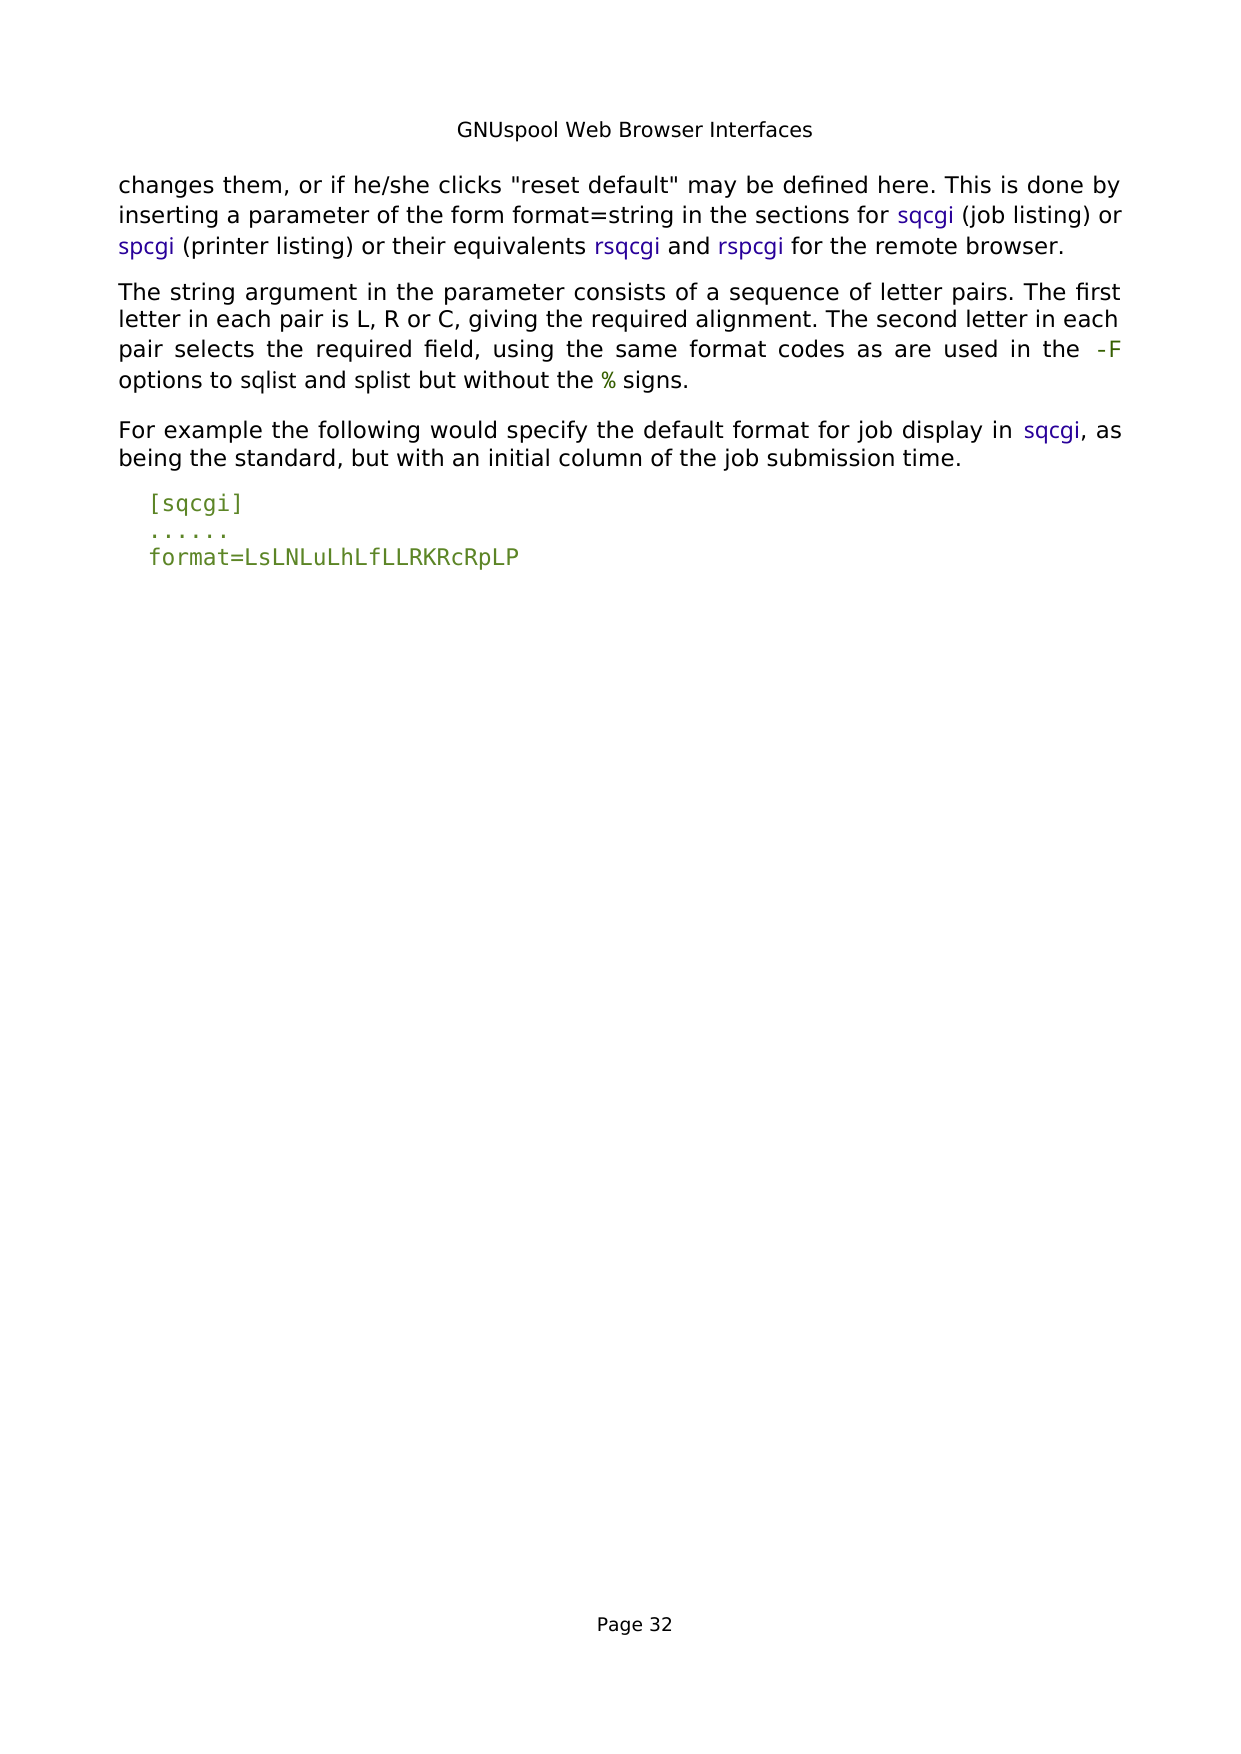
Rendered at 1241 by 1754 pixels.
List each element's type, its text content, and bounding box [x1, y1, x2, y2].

text The string argument in the parameter consists of a sequence of letter pairs. The first letter in each pair is L, R or C, giving the required alignment. The second letter in each pair selects the required field, using the same format codes as are used in the -F options to sqlist and splist but without the % signs. [118, 279, 1122, 396]
text ...... [148, 517, 1122, 544]
text format=LsLNLuLhLfLLRKRcRpLP [148, 544, 1122, 571]
text For example the following would specify the default format for job display in sqcgi, as being the standard, but with an initial column of the job submission time. [118, 414, 1122, 472]
text [sqcgi] [148, 490, 1122, 517]
text changes them, or if he/she clicks "reset default" may be defined here. This is done by inserting a parameter of the form format=string in the sections for sqcgi (job listing) or spcgi (printer listing) or their equivalents rsqcgi and rspcgi for the remote browser. [118, 172, 1122, 261]
